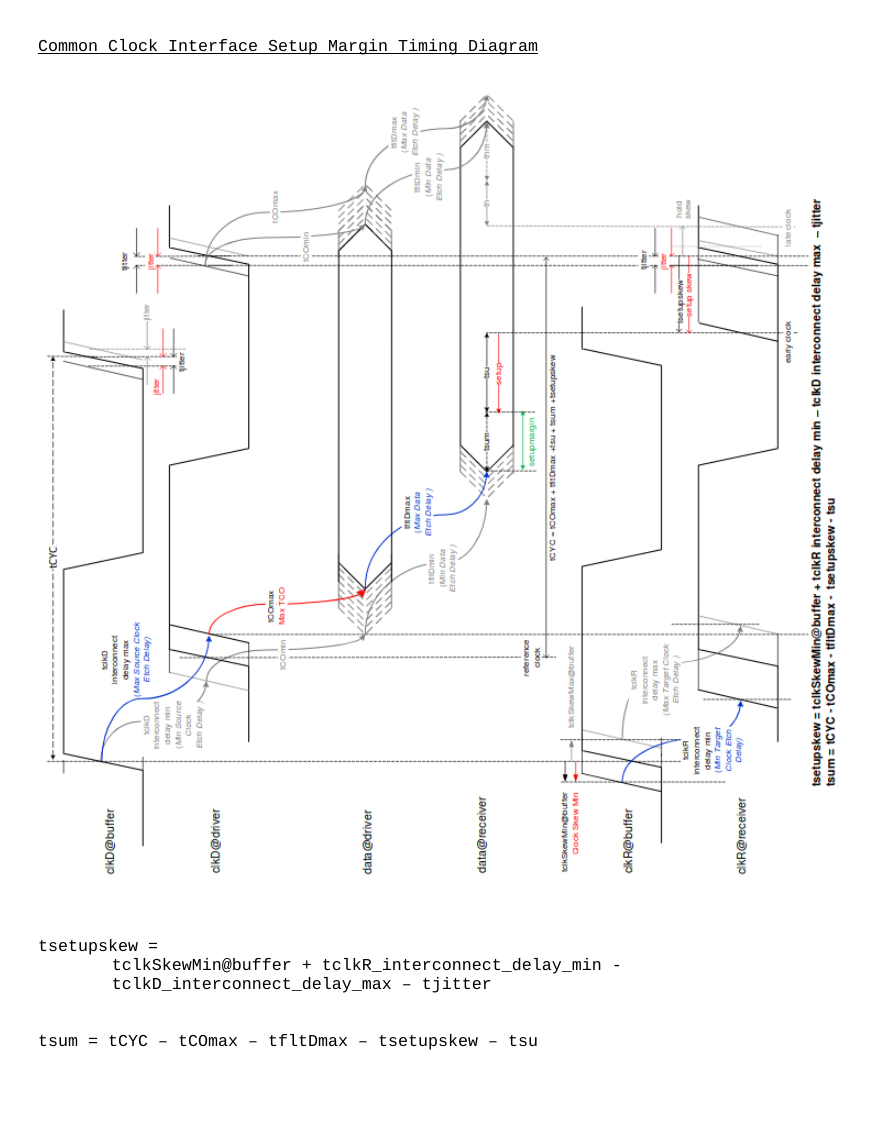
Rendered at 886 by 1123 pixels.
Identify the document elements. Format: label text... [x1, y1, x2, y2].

text tsetupskew = [38, 938, 848, 957]
text Common Clock Interface Setup Margin Timing Diagram [38, 38, 848, 57]
text tclkD_interconnect_delay_max – tjitter [38, 976, 848, 994]
text tsum = tCYC – tCOmax – tfltDmax – tsetupskew – tsu [38, 1032, 848, 1051]
text tclkSkewMin@buffer + tclkR_interconnect_delay_min - [38, 957, 848, 976]
picture [37, 75, 848, 882]
